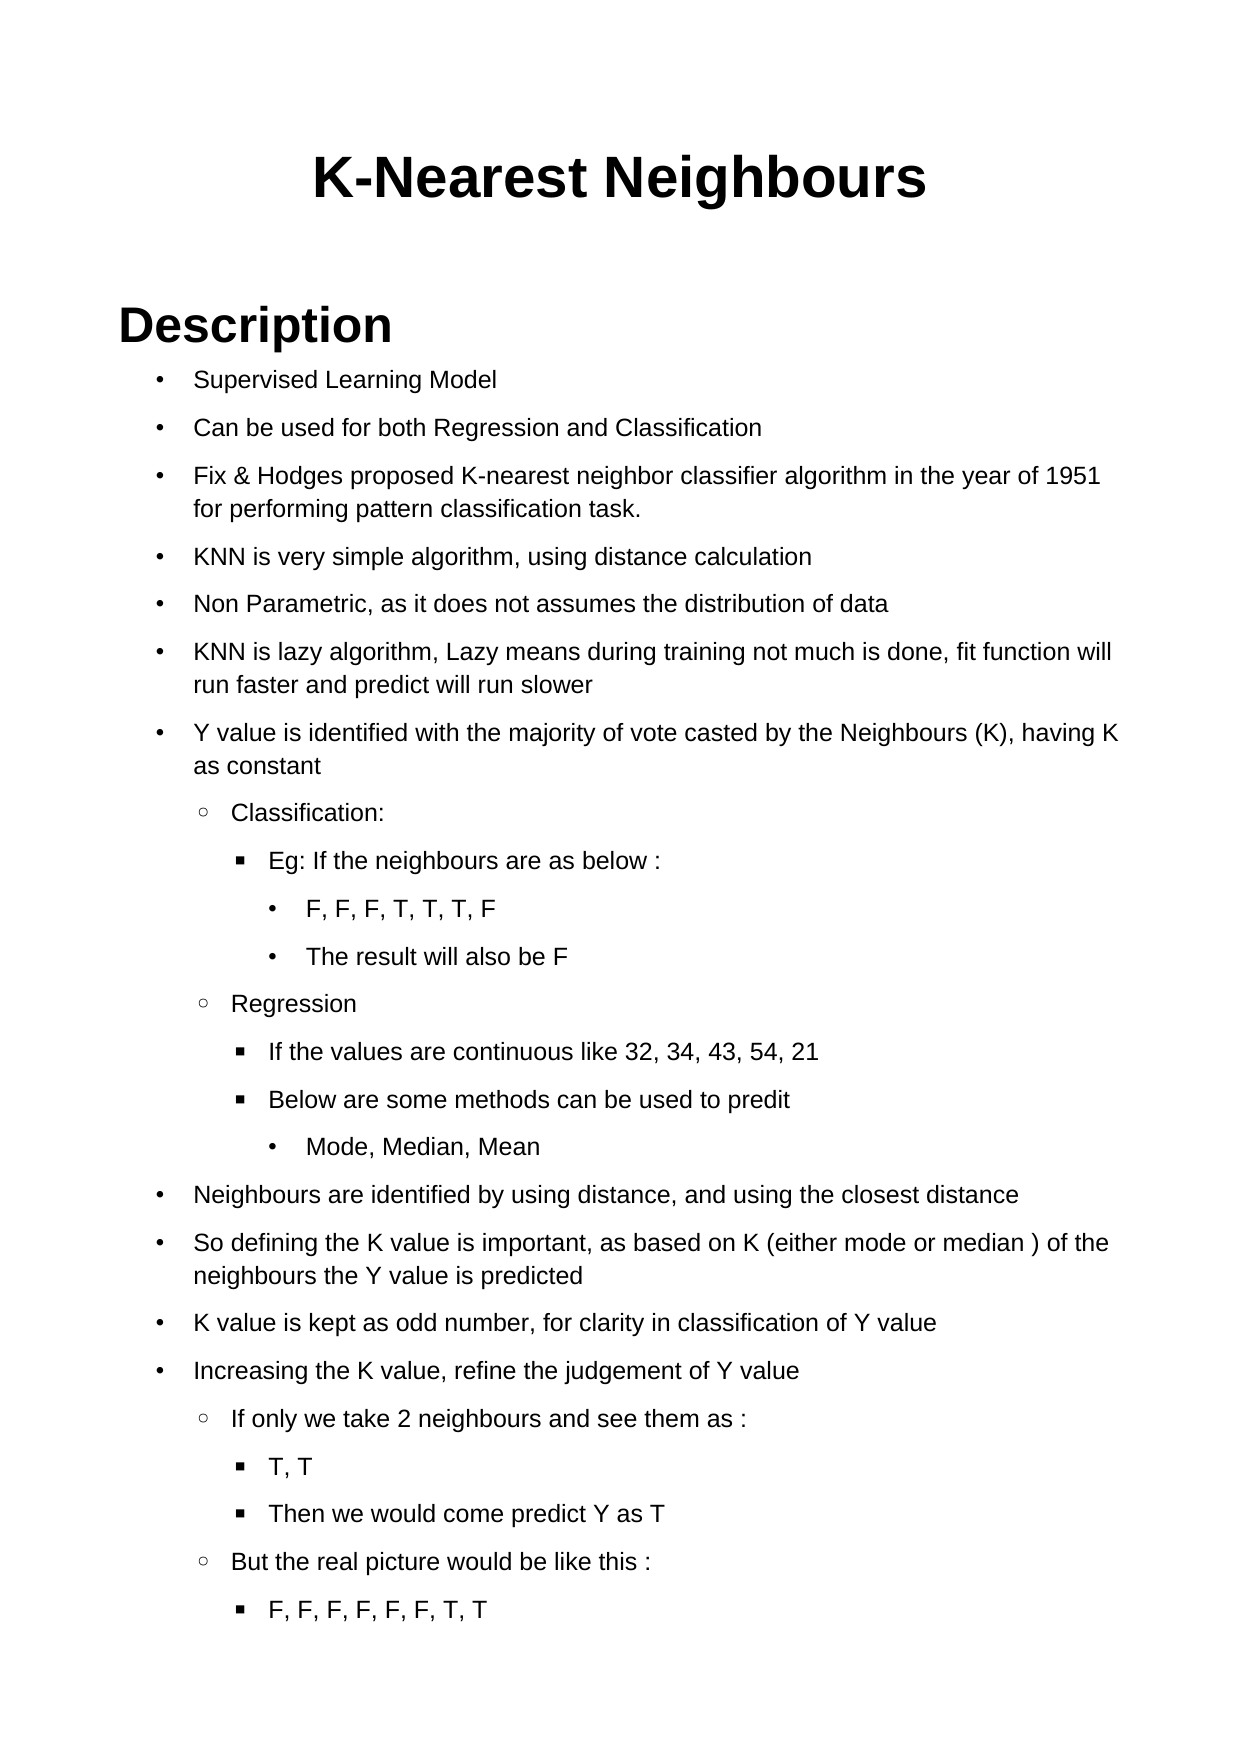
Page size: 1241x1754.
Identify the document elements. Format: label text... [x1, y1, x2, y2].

list Classification: [193, 798, 1122, 827]
list Then we would come predict Y as T [231, 1499, 1122, 1528]
list If only we take 2 neighbours and see them as : [193, 1404, 1122, 1433]
list F, F, F, F, F, F, T, T [231, 1595, 1122, 1623]
list Below are some methods can be used to predit [231, 1084, 1122, 1113]
title K-Nearest Neighbours [118, 143, 1122, 210]
list Supervised Learning Model [156, 365, 1122, 394]
list Neighbours are identified by using distance, and using the closest distance [156, 1180, 1122, 1209]
list Fix & Hodges proposed K-nearest neighbor classifier algorithm in the year of 1951 for performing pattern classification task. [156, 461, 1122, 523]
list Non Parametric, as it does not assumes the distribution of data [156, 589, 1122, 618]
list K value is kept as odd number, for clarity in classification of Y value [156, 1308, 1122, 1337]
list Regression [193, 989, 1122, 1018]
list So defining the K value is important, as based on K (either mode or median ) of the neighbours the Y value is predicted [156, 1228, 1122, 1289]
list KNN is very simple algorithm, using distance calculation [156, 541, 1122, 570]
list F, F, F, T, T, T, F [268, 894, 1122, 923]
subtitle Description [118, 295, 1122, 353]
list KNN is lazy algorithm, Lazy means during training not much is done, fit function will run faster and predict will run slower [156, 637, 1122, 699]
list If the values are continuous like 32, 34, 43, 54, 21 [231, 1037, 1122, 1066]
list Can be used for both Regression and Classification [156, 413, 1122, 442]
list T, T [231, 1452, 1122, 1480]
list Mode, Median, Mean [268, 1132, 1122, 1161]
list Y value is identified with the majority of vote casted by the Neighbours (K), having K as constant [156, 718, 1122, 779]
list The result will also be F [268, 941, 1122, 970]
list But the real picture would be like this : [193, 1547, 1122, 1576]
list Increasing the K value, refine the judgement of Y value [156, 1356, 1122, 1385]
list Eg: If the neighbours are as below : [231, 846, 1122, 875]
